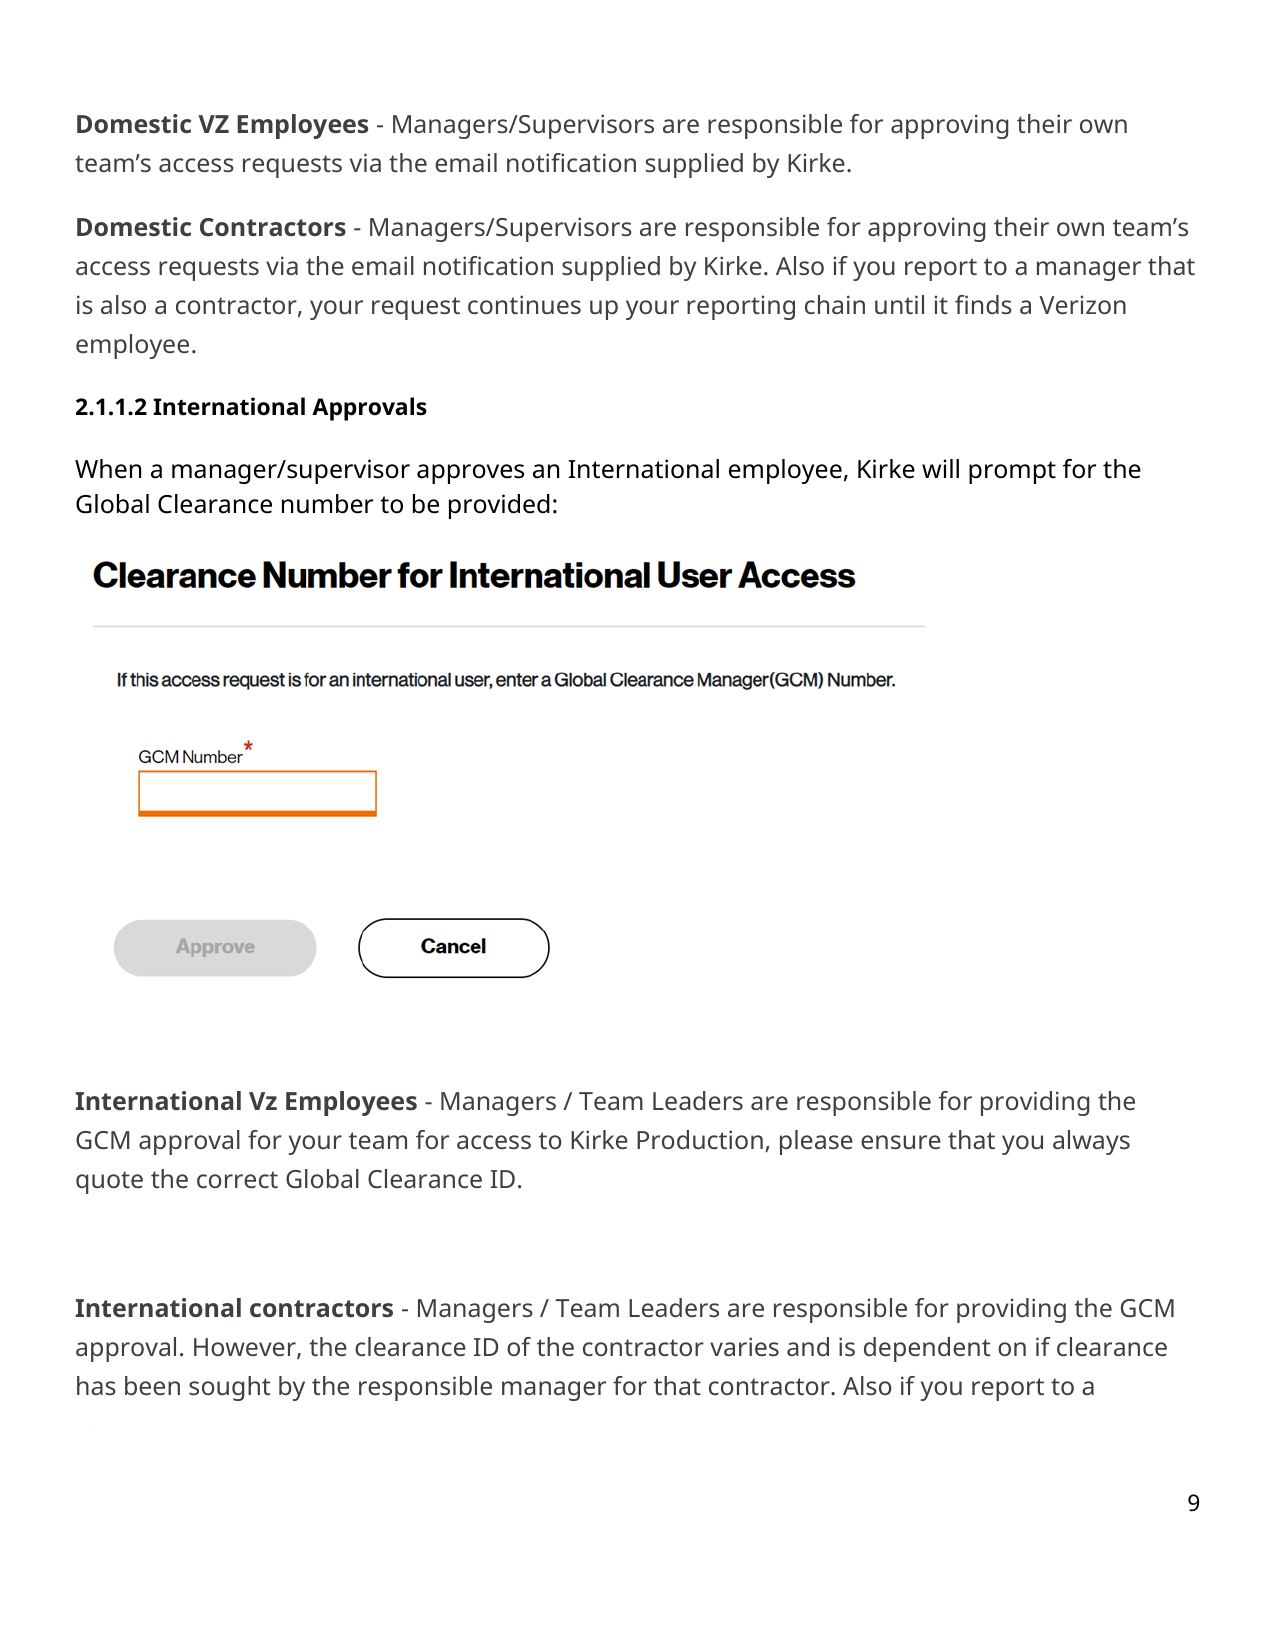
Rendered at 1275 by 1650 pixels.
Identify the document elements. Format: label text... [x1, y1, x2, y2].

picture [81, 545, 925, 995]
subtitle 2.1.1.2 International Approvals [75, 391, 1200, 422]
text International contractors - Managers / Team Leaders are responsible for providing the GCM approval. However, the clearance ID of the contractor varies and is dependent on if clearance has been sought by the responsible manager for that contractor. Also if you report to a [75, 1290, 1200, 1403]
text When a manager/supervisor approves an International employee, Kirke will prompt for the Global Clearance number to be provided: [75, 452, 1200, 520]
text Domestic Contractors - Managers/Supervisors are responsible for approving their own team’s access requests via the email notification supplied by Kirke. Also if you report to a manager that is also a contractor, your request continues up your reporting chain until it finds a Verizon employee. [75, 209, 1200, 361]
text Domestic VZ Employees - Managers/Supervisors are responsible for approving their own team’s access requests via the email notification supplied by Kirke. [75, 106, 1200, 179]
text International Vz Employees - Managers / Team Leaders are responsible for providing the GCM approval for your team for access to Kirke Production, please ensure that you always quote the correct Global Clearance ID. [75, 1083, 1200, 1196]
